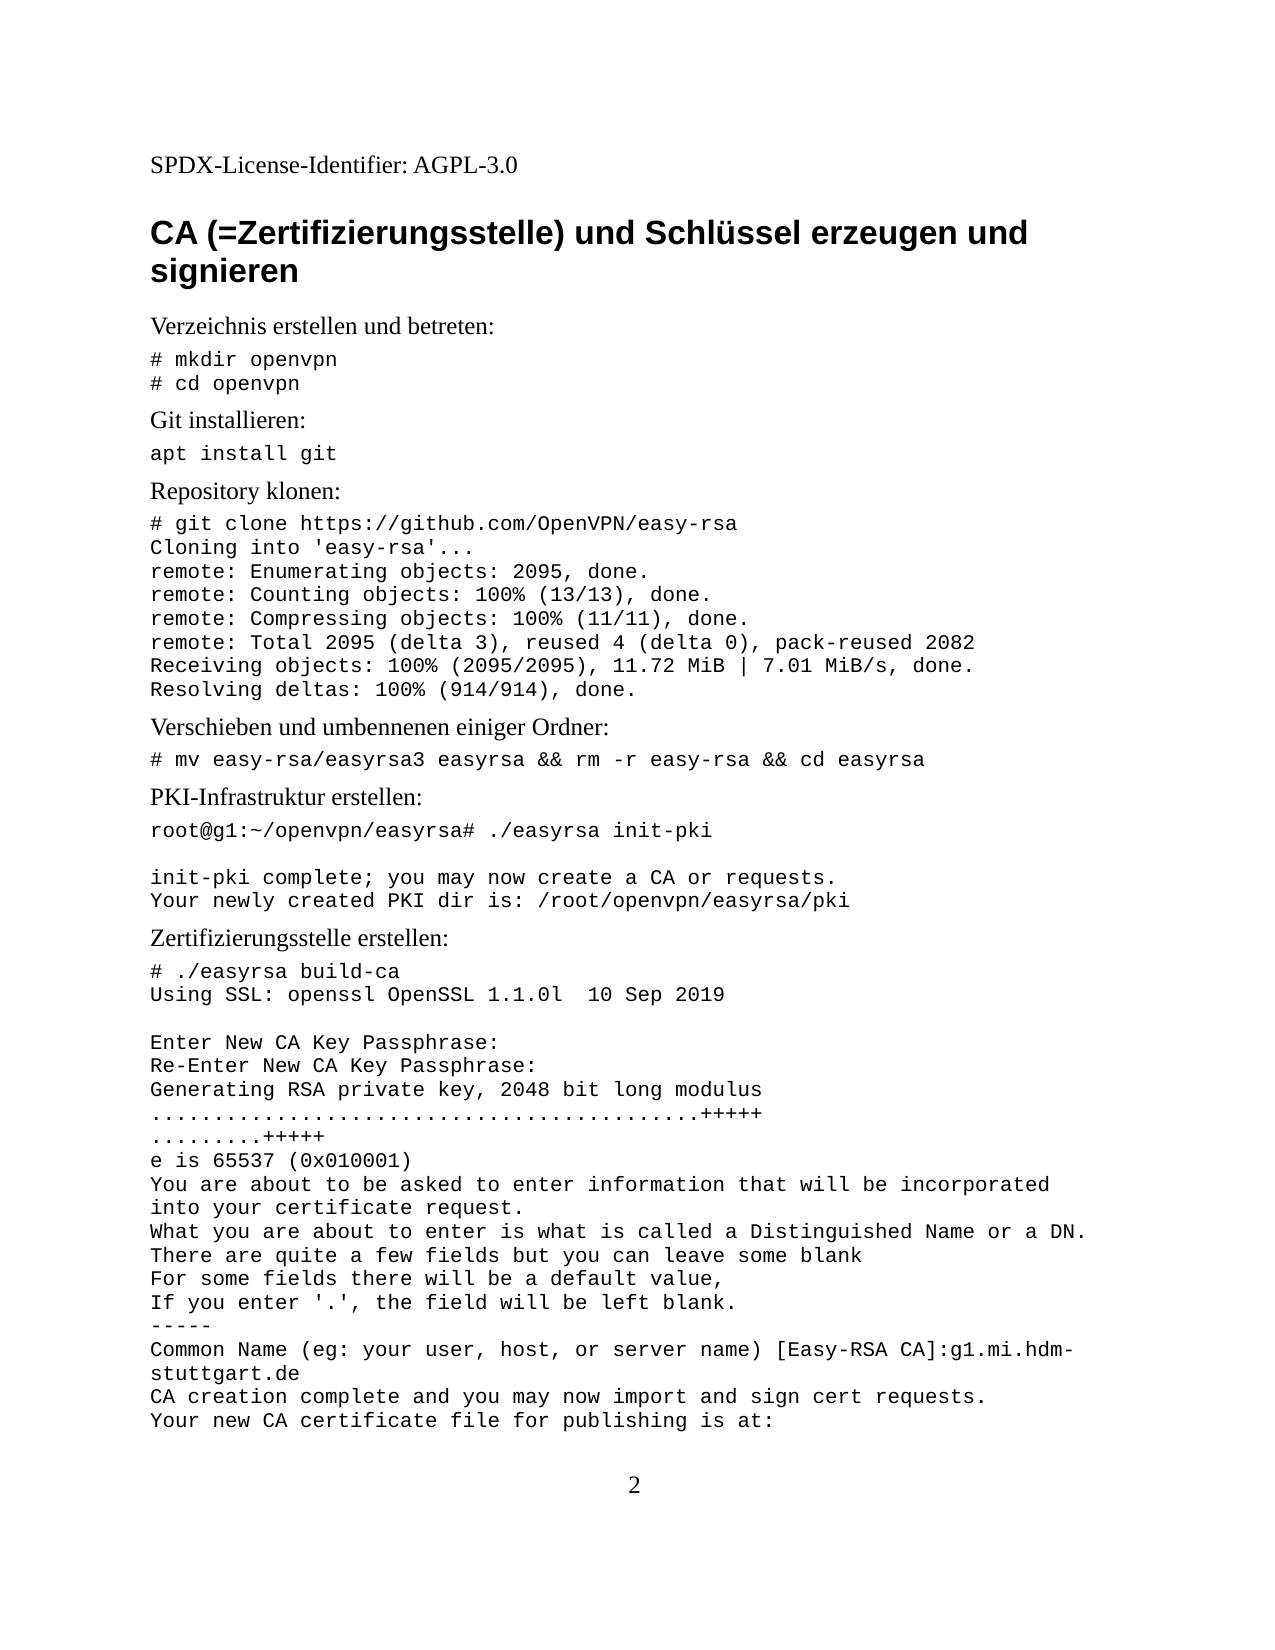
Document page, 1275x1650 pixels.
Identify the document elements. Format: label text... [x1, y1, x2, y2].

text Your newly created PKI dir is: /root/openvpn/easyrsa/pki [150, 891, 1125, 914]
text Re-Enter New CA Key Passphrase: [150, 1055, 1125, 1079]
text ----- [150, 1316, 1125, 1339]
text For some fields there will be a default value, [150, 1268, 1125, 1292]
text Verzeichnis erstellen und betreten: [150, 311, 1125, 340]
text init-pki complete; you may now create a CA or requests. [150, 867, 1125, 891]
text Resolving deltas: 100% (914/914), done. [150, 679, 1125, 703]
text You are about to be asked to enter information that will be incorporated [150, 1174, 1125, 1197]
text Zertifizierungsstelle erstellen: [150, 923, 1125, 952]
text # mv easy-rsa/easyrsa3 easyrsa && rm -r easy-rsa && cd easyrsa [150, 749, 1125, 773]
text Using SSL: openssl OpenSSL 1.1.0l 10 Sep 2019 [150, 984, 1125, 1008]
text remote: Compressing objects: 100% (11/11), done. [150, 608, 1125, 632]
text Generating RSA private key, 2048 bit long modulus [150, 1079, 1125, 1103]
text e is 65537 (0x010001) [150, 1150, 1125, 1174]
text .........+++++ [150, 1126, 1125, 1150]
text Common Name (eg: your user, host, or server name) [Easy-RSA CA]:g1.mi.hdm-stuttgart.de [150, 1339, 1125, 1386]
text What you are about to enter is what is called a Distinguished Name or a DN. [150, 1221, 1125, 1244]
text Verschieben und umbennenen einiger Ordner: [150, 712, 1125, 740]
text SPDX-License-Identifier: AGPL-3.0 [150, 150, 1125, 179]
text Repository klonen: [150, 476, 1125, 504]
text CA creation complete and you may now import and sign cert requests. [150, 1386, 1125, 1410]
text # git clone https://github.com/OpenVPN/easy-rsa [150, 513, 1125, 537]
subtitle CA (=Zertifizierungsstelle) und Schlüssel erzeugen und signieren [150, 213, 1125, 290]
text # ./easyrsa build-ca [150, 961, 1125, 984]
text root@g1:~/openvpn/easyrsa# ./easyrsa init-pki [150, 819, 1125, 843]
text into your certificate request. [150, 1197, 1125, 1221]
text PKI-Infrastruktur erstellen: [150, 782, 1125, 811]
text remote: Counting objects: 100% (13/13), done. [150, 584, 1125, 608]
text Git installieren: [150, 405, 1125, 434]
text Enter New CA Key Passphrase: [150, 1032, 1125, 1055]
text Cloning into 'easy-rsa'... [150, 537, 1125, 561]
text remote: Total 2095 (delta 3), reused 4 (delta 0), pack-reused 2082 [150, 632, 1125, 655]
text ............................................+++++ [150, 1103, 1125, 1126]
text Receiving objects: 100% (2095/2095), 11.72 MiB | 7.01 MiB/s, done. [150, 655, 1125, 679]
text # mkdir openvpn [150, 349, 1125, 373]
text remote: Enumerating objects: 2095, done. [150, 561, 1125, 584]
text apt install git [150, 443, 1125, 467]
text Your new CA certificate file for publishing is at: [150, 1410, 1125, 1434]
text # cd openvpn [150, 373, 1125, 396]
text There are quite a few fields but you can leave some blank [150, 1244, 1125, 1268]
text If you enter '.', the field will be left blank. [150, 1292, 1125, 1316]
